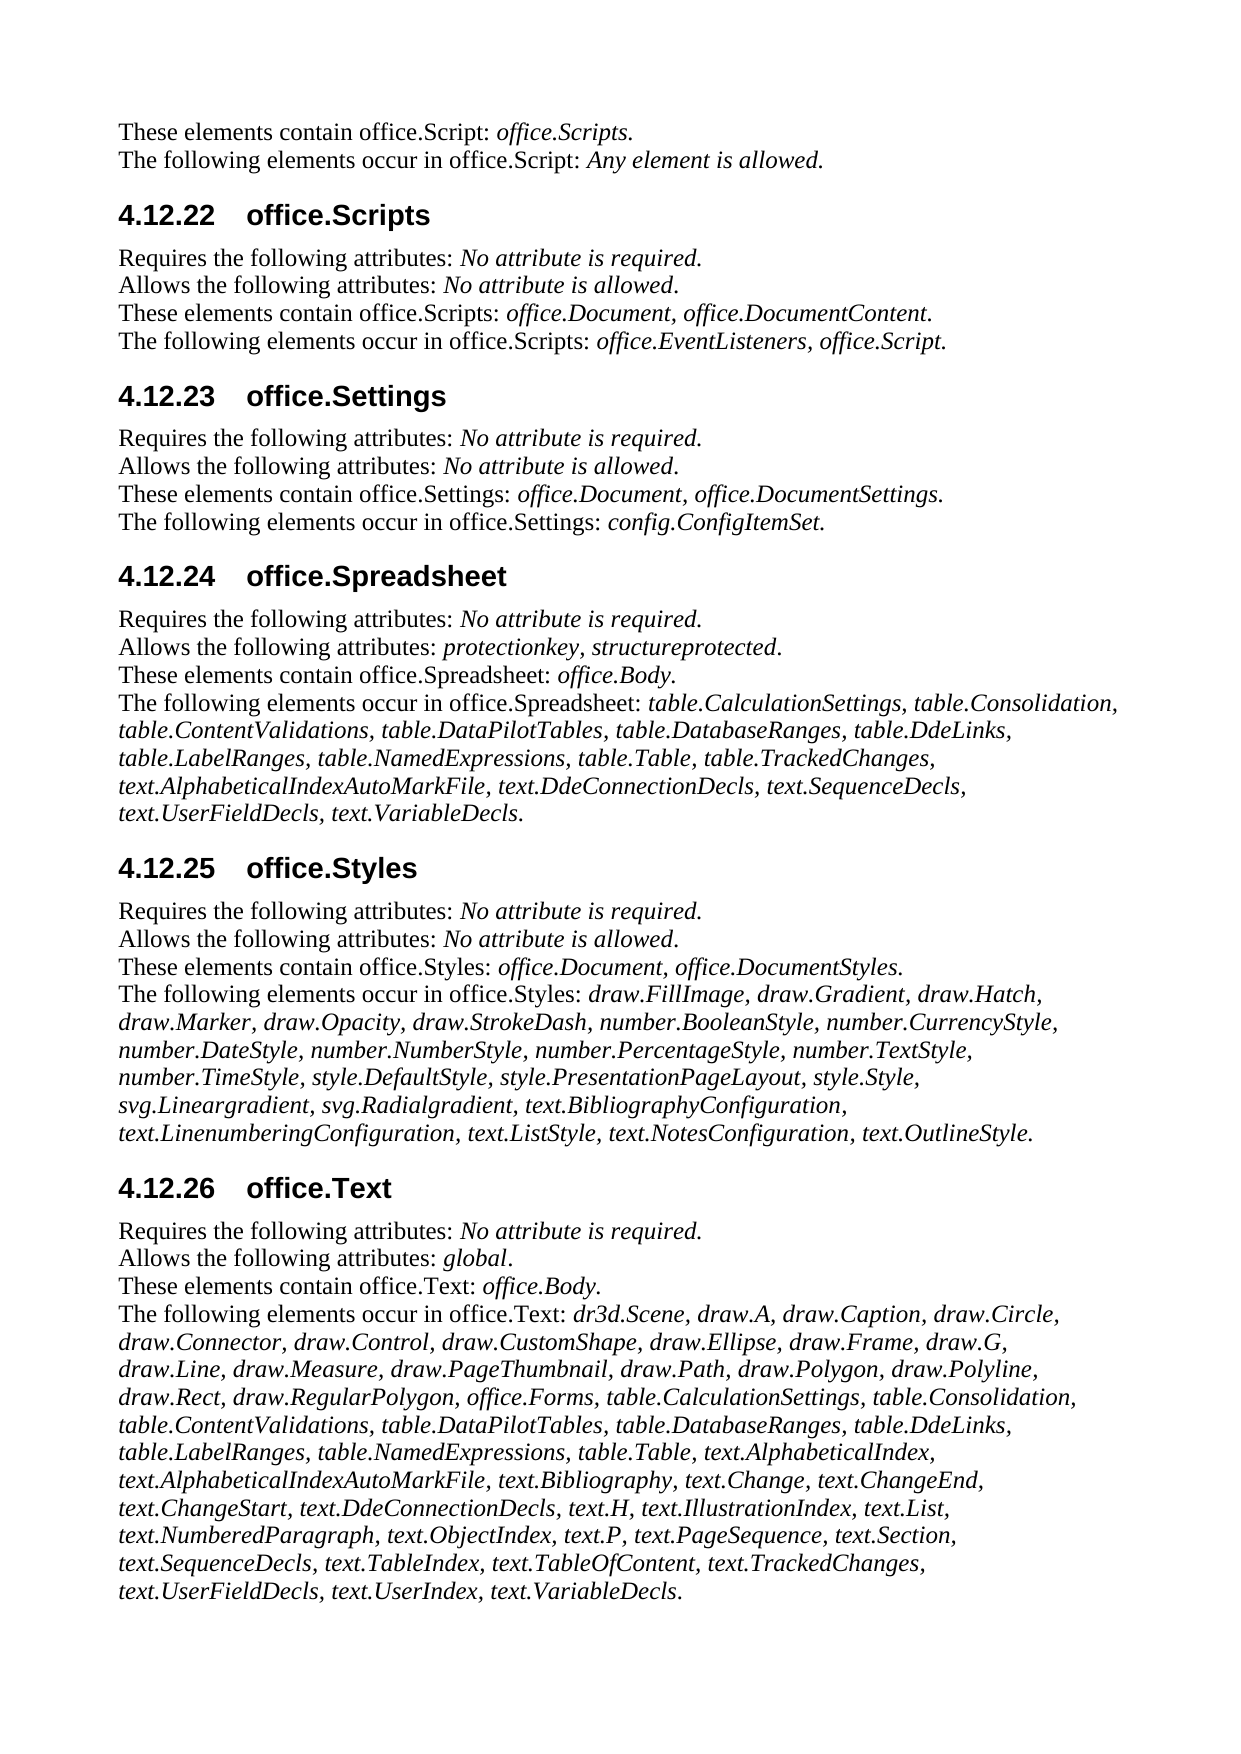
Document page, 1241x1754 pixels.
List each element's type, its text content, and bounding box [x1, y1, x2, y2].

text The following elements occur in office.Text: dr3d.Scene, draw.A, draw.Caption, draw.Circle, draw.Connector, draw.Control, draw.CustomShape, draw.Ellipse, draw.Frame, draw.G, draw.Line, draw.Measure, draw.PageThumbnail, draw.Path, draw.Polygon, draw.Polyline, draw.Rect, draw.RegularPolygon, office.Forms, table.CalculationSettings, table.Consolidation, table.ContentValidations, table.DataPilotTables, table.DatabaseRanges, table.DdeLinks, table.LabelRanges, table.NamedExpressions, table.Table, text.AlphabeticalIndex, text.AlphabeticalIndexAutoMarkFile, text.Bibliography, text.Change, text.ChangeEnd, text.ChangeStart, text.DdeConnectionDecls, text.H, text.IllustrationIndex, text.List, text.NumberedParagraph, text.ObjectIndex, text.P, text.PageSequence, text.Section, text.SequenceDecls, text.TableIndex, text.TableOfContent, text.TrackedChanges, text.UserFieldDecls, text.UserIndex, text.VariableDecls. [118, 1300, 1122, 1605]
text Allows the following attributes: No attribute is allowed. [118, 271, 1122, 299]
text Allows the following attributes: protectionkey, structureprotected. [118, 633, 1122, 661]
subtitle office.Text [118, 1172, 1122, 1204]
text These elements contain office.Styles: office.Document, office.DocumentStyles. [118, 953, 1122, 980]
text The following elements occur in office.Styles: draw.FillImage, draw.Gradient, draw.Hatch, draw.Marker, draw.Opacity, draw.StrokeDash, number.BooleanStyle, number.CurrencyStyle, number.DateStyle, number.NumberStyle, number.PercentageStyle, number.TextStyle, number.TimeStyle, style.DefaultStyle, style.PresentationPageLayout, style.Style, svg.Lineargradient, svg.Radialgradient, text.BibliographyConfiguration, text.LinenumberingConfiguration, text.ListStyle, text.NotesConfiguration, text.OutlineStyle. [118, 980, 1122, 1147]
text These elements contain office.Settings: office.Document, office.DocumentSettings. [118, 480, 1122, 508]
text Allows the following attributes: No attribute is allowed. [118, 925, 1122, 953]
subtitle office.Styles [118, 852, 1122, 885]
text The following elements occur in office.Script: Any element is allowed. [118, 146, 1122, 173]
text These elements contain office.Spreadsheet: office.Body. [118, 661, 1122, 689]
text Requires the following attributes: No attribute is required. [118, 897, 1122, 925]
text The following elements occur in office.Spreadsheet: table.CalculationSettings, table.Consolidation, table.ContentValidations, table.DataPilotTables, table.DatabaseRanges, table.DdeLinks, table.LabelRanges, table.NamedExpressions, table.Table, table.TrackedChanges, text.AlphabeticalIndexAutoMarkFile, text.DdeConnectionDecls, text.SequenceDecls, text.UserFieldDecls, text.VariableDecls. [118, 689, 1122, 827]
text The following elements occur in office.Scripts: office.EventListeners, office.Script. [118, 327, 1122, 354]
subtitle office.Spreadsheet [118, 560, 1122, 593]
text These elements contain office.Scripts: office.Document, office.DocumentContent. [118, 299, 1122, 327]
text These elements contain office.Script: office.Scripts. [118, 118, 1122, 146]
text Allows the following attributes: No attribute is allowed. [118, 452, 1122, 480]
text The following elements occur in office.Settings: config.ConfigItemSet. [118, 508, 1122, 535]
subtitle office.Scripts [118, 198, 1122, 231]
text These elements contain office.Text: office.Body. [118, 1272, 1122, 1300]
text Requires the following attributes: No attribute is required. [118, 244, 1122, 271]
text Requires the following attributes: No attribute is required. [118, 424, 1122, 452]
subtitle office.Settings [118, 379, 1122, 412]
text Requires the following attributes: No attribute is required. [118, 606, 1122, 633]
text Requires the following attributes: No attribute is required. [118, 1217, 1122, 1244]
text Allows the following attributes: global. [118, 1244, 1122, 1272]
